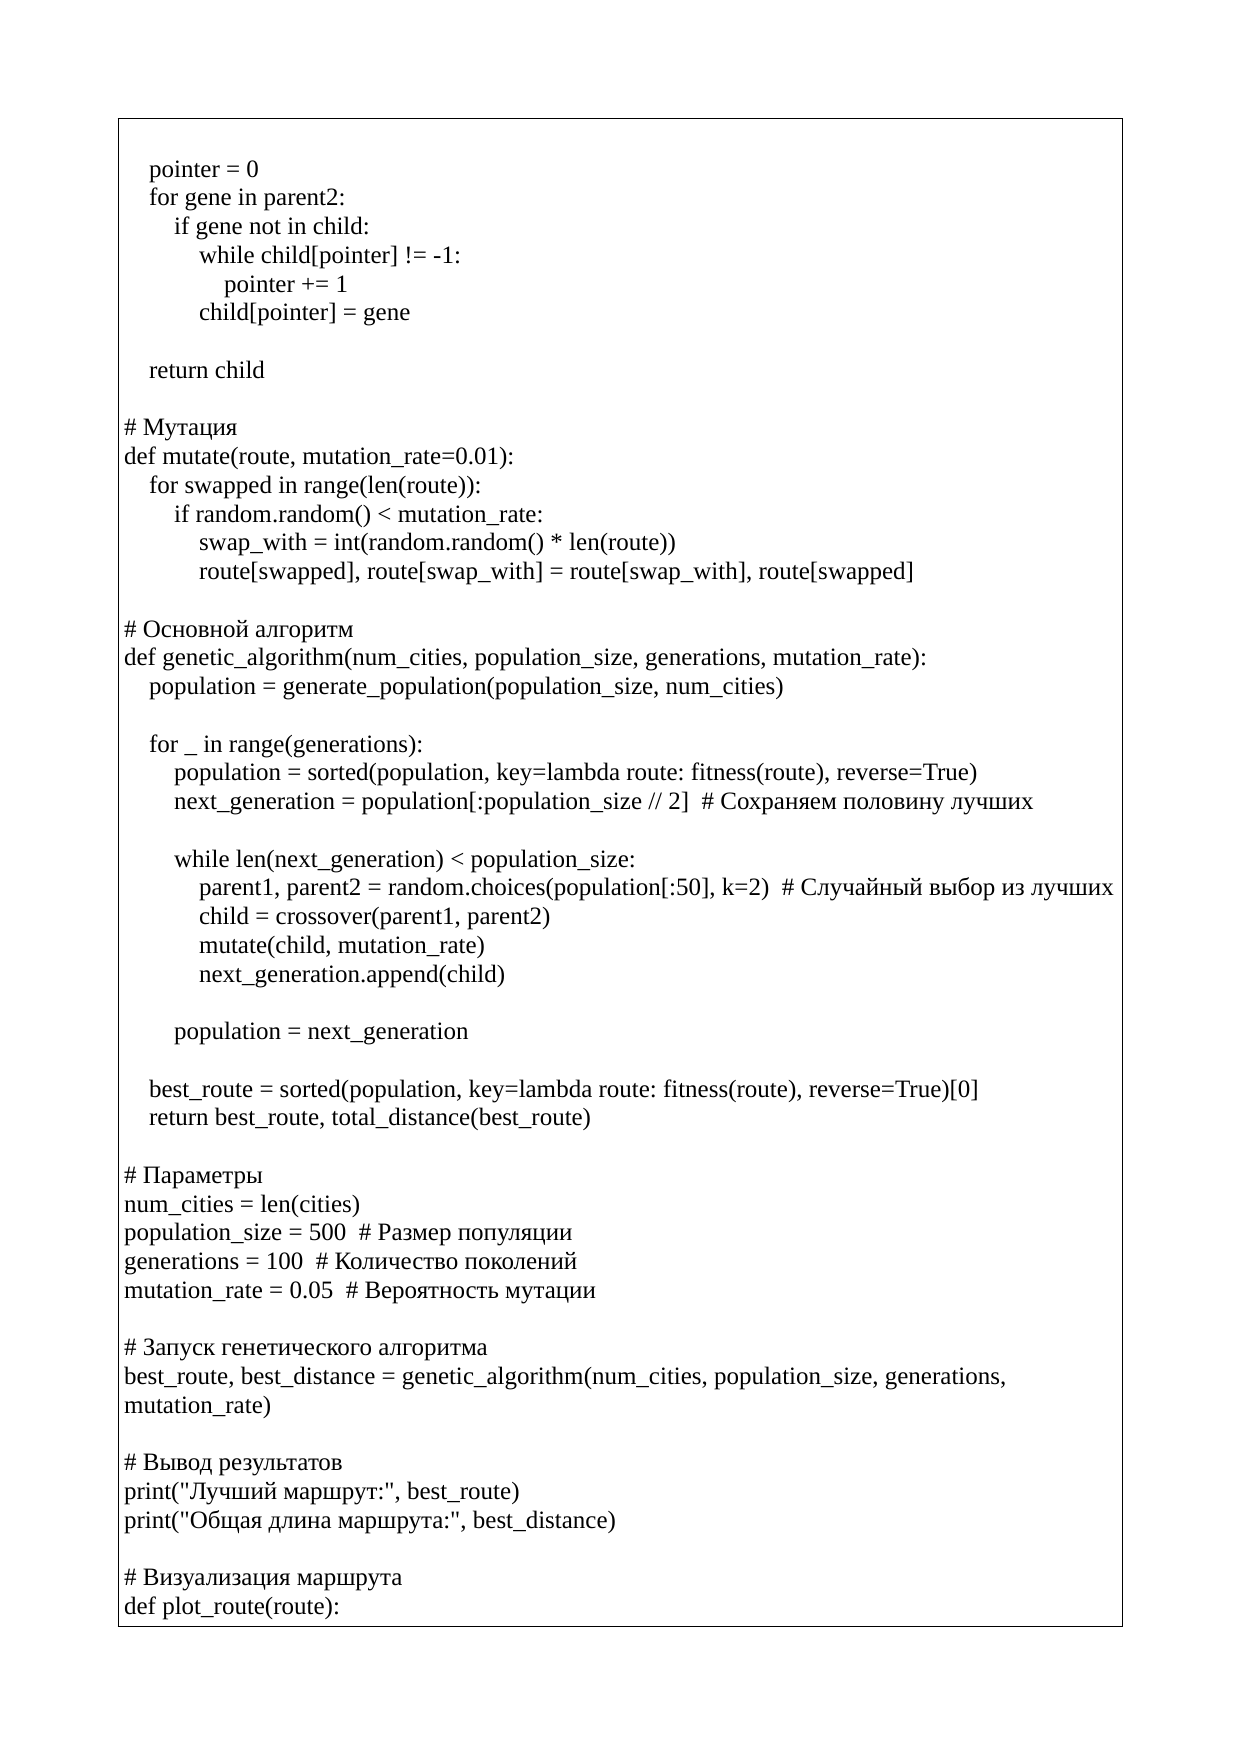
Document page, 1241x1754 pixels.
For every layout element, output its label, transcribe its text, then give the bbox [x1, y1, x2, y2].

table_header pointer = 0 for gene in parent2: if gene not in child: while child[pointer] != -1: pointer += 1 child[pointer] = gene return child # Мутация def mutate(route, mutation_rate=0.01): for swapped in range(len(route)): if random.random() < mutation_rate: swap_with = int(random.random() * len(route)) route[swapped], route[swap_with] = route[swap_with], route[swapped] # Основной алгоритм def genetic_algorithm(num_cities, population_size, generations, mutation_rate): population = generate_population(population_size, num_cities) for _ in range(generations): population = sorted(population, key=lambda route: fitness(route), reverse=True) next_generation = population[:population_size // 2] # Сохраняем половину лучших while len(next_generation) < population_size: parent1, parent2 = random.choices(population[:50], k=2) # Случайный выбор из лучших child = crossover(parent1, parent2) mutate(child, mutation_rate) next_generation.append(child) population = next_generation best_route = sorted(population, key=lambda route: fitness(route), reverse=True)[0] return best_route, total_distance(best_route) # Параметры num_cities = len(cities) population_size = 500 # Размер популяции generations = 100 # Количество поколений mutation_rate = 0.05 # Вероятность мутации # Запуск генетического алгоритма best_route, best_distance = genetic_algorithm(num_cities, population_size, generations, mutation_rate) # Вывод результатов print("Лучший маршрут:", best_route) print("Общая длина маршрута:", best_distance) # Визуализация маршрута def plot_route(route): [119, 119, 1122, 1626]
